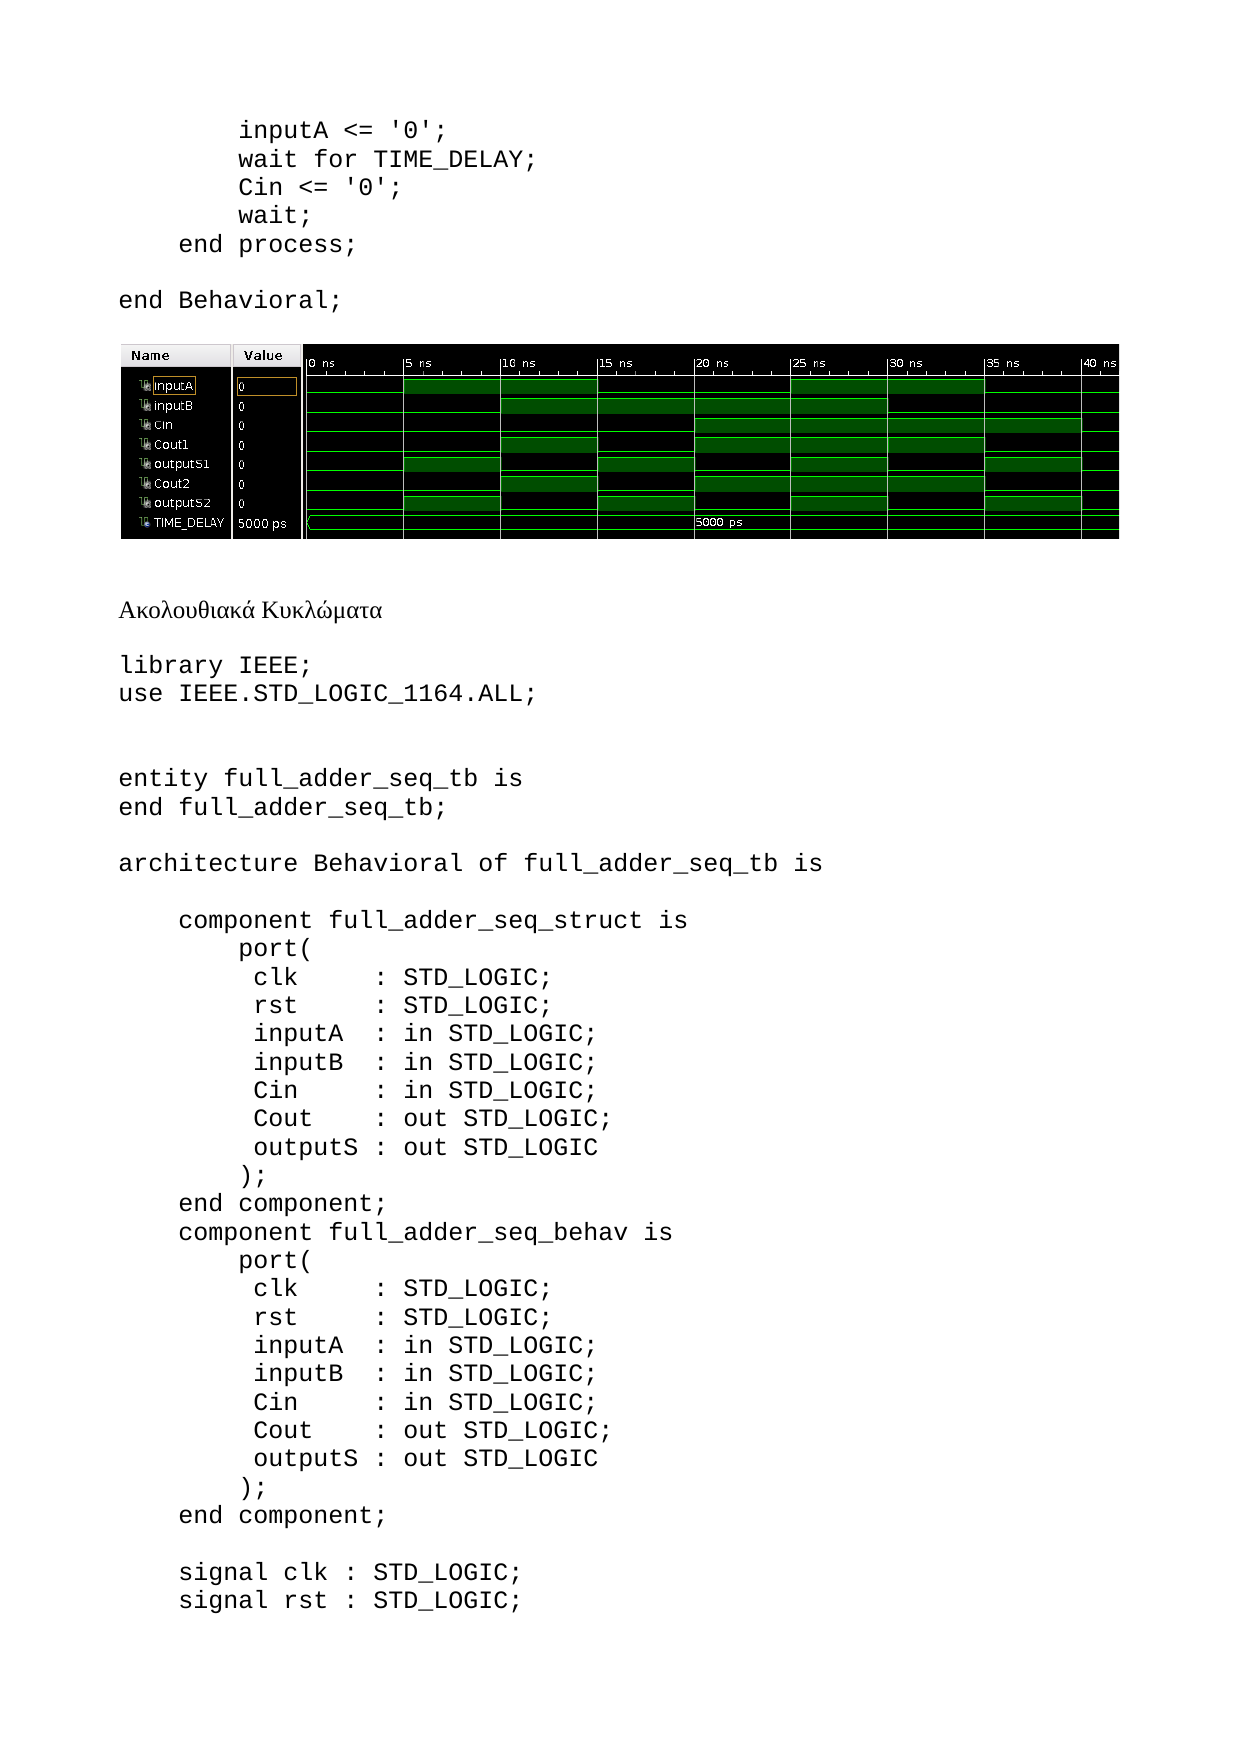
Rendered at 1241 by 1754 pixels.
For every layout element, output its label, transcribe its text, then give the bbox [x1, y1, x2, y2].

text Cin : in STD_LOGIC; [118, 1389, 1122, 1418]
text outputS : out STD_LOGIC [118, 1446, 1122, 1474]
text component full_adder_seq_struct is [118, 908, 1122, 936]
text end component; [118, 1191, 1122, 1219]
text clk : STD_LOGIC; [118, 964, 1122, 993]
text end component; [118, 1503, 1122, 1531]
text clk : STD_LOGIC; [118, 1276, 1122, 1304]
text use IEEE.STD_LOGIC_1164.ALL; [118, 681, 1122, 709]
text end full_adder_seq_tb; [118, 794, 1122, 823]
text architecture Behavioral of full_adder_seq_tb is [118, 851, 1122, 879]
text Ακολουθιακά Κυκλώματα [118, 595, 1122, 624]
picture [121, 344, 1120, 539]
text signal rst : STD_LOGIC; [118, 1588, 1122, 1616]
text library IEEE; [118, 653, 1122, 681]
text Cin <= '0'; [118, 175, 1122, 203]
text wait; [118, 203, 1122, 231]
text inputA : in STD_LOGIC; [118, 1333, 1122, 1361]
text wait for TIME_DELAY; [118, 146, 1122, 175]
text inputB : in STD_LOGIC; [118, 1049, 1122, 1078]
text rst : STD_LOGIC; [118, 993, 1122, 1021]
text Cout : out STD_LOGIC; [118, 1106, 1122, 1134]
text end process; [118, 231, 1122, 260]
text inputA <= '0'; [118, 118, 1122, 146]
text rst : STD_LOGIC; [118, 1304, 1122, 1333]
text signal clk : STD_LOGIC; [118, 1559, 1122, 1588]
text entity full_adder_seq_tb is [118, 766, 1122, 794]
text component full_adder_seq_behav is [118, 1219, 1122, 1248]
text port( [118, 1248, 1122, 1276]
text Cin : in STD_LOGIC; [118, 1078, 1122, 1106]
text ); [118, 1163, 1122, 1191]
text ); [118, 1474, 1122, 1503]
text inputB : in STD_LOGIC; [118, 1361, 1122, 1389]
text port( [118, 936, 1122, 964]
text inputA : in STD_LOGIC; [118, 1021, 1122, 1049]
text Cout : out STD_LOGIC; [118, 1418, 1122, 1446]
text end Behavioral; [118, 288, 1122, 316]
text outputS : out STD_LOGIC [118, 1134, 1122, 1163]
